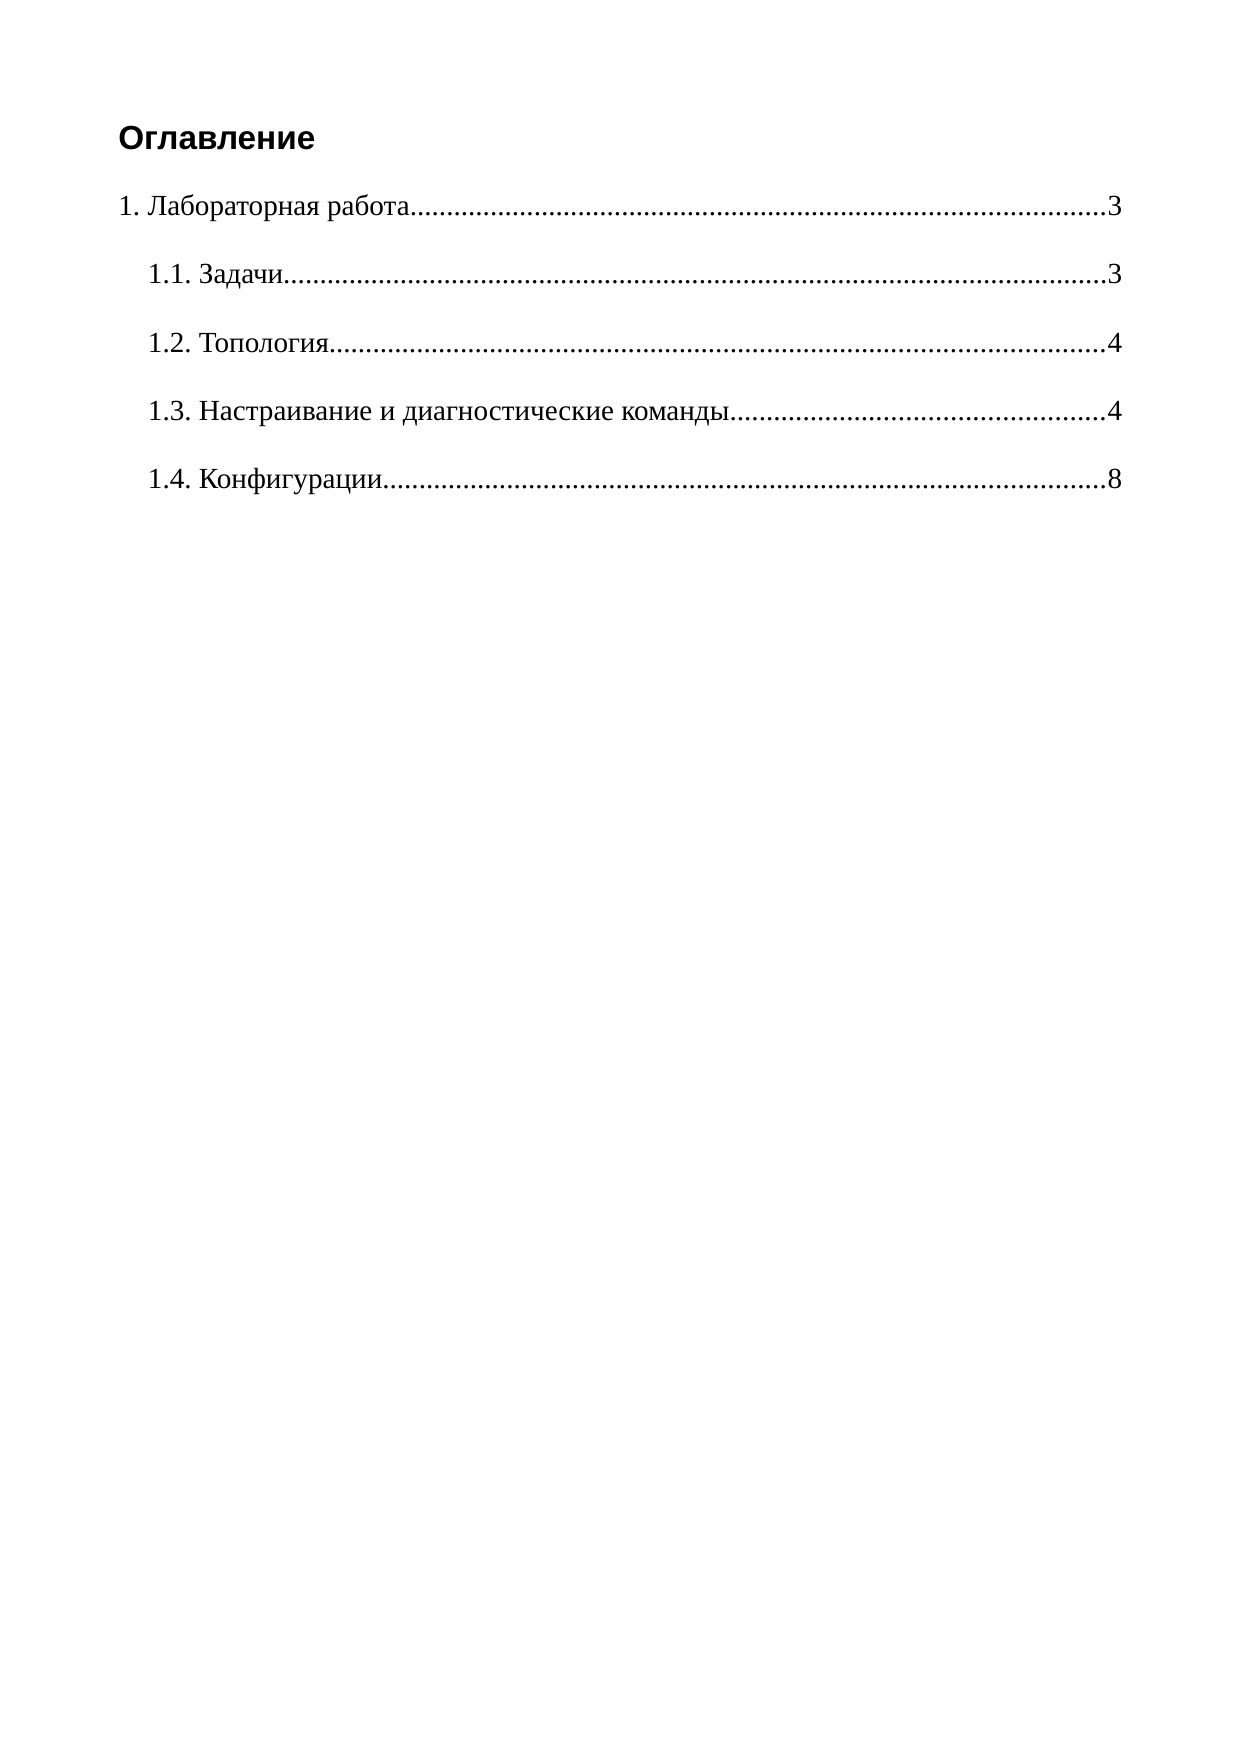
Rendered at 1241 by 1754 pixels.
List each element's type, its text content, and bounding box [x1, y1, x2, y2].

text 1.1. Задачи 3 [148, 257, 1122, 290]
text 1. Лабораторная работа 3 [118, 188, 1122, 222]
text 1.2. Топология 4 [148, 325, 1122, 358]
text 1.4. Конфигурации 8 [148, 462, 1122, 495]
subtitle Оглавление [118, 118, 1122, 157]
text 1.3. Настраивание и диагностические команды 4 [148, 393, 1122, 427]
